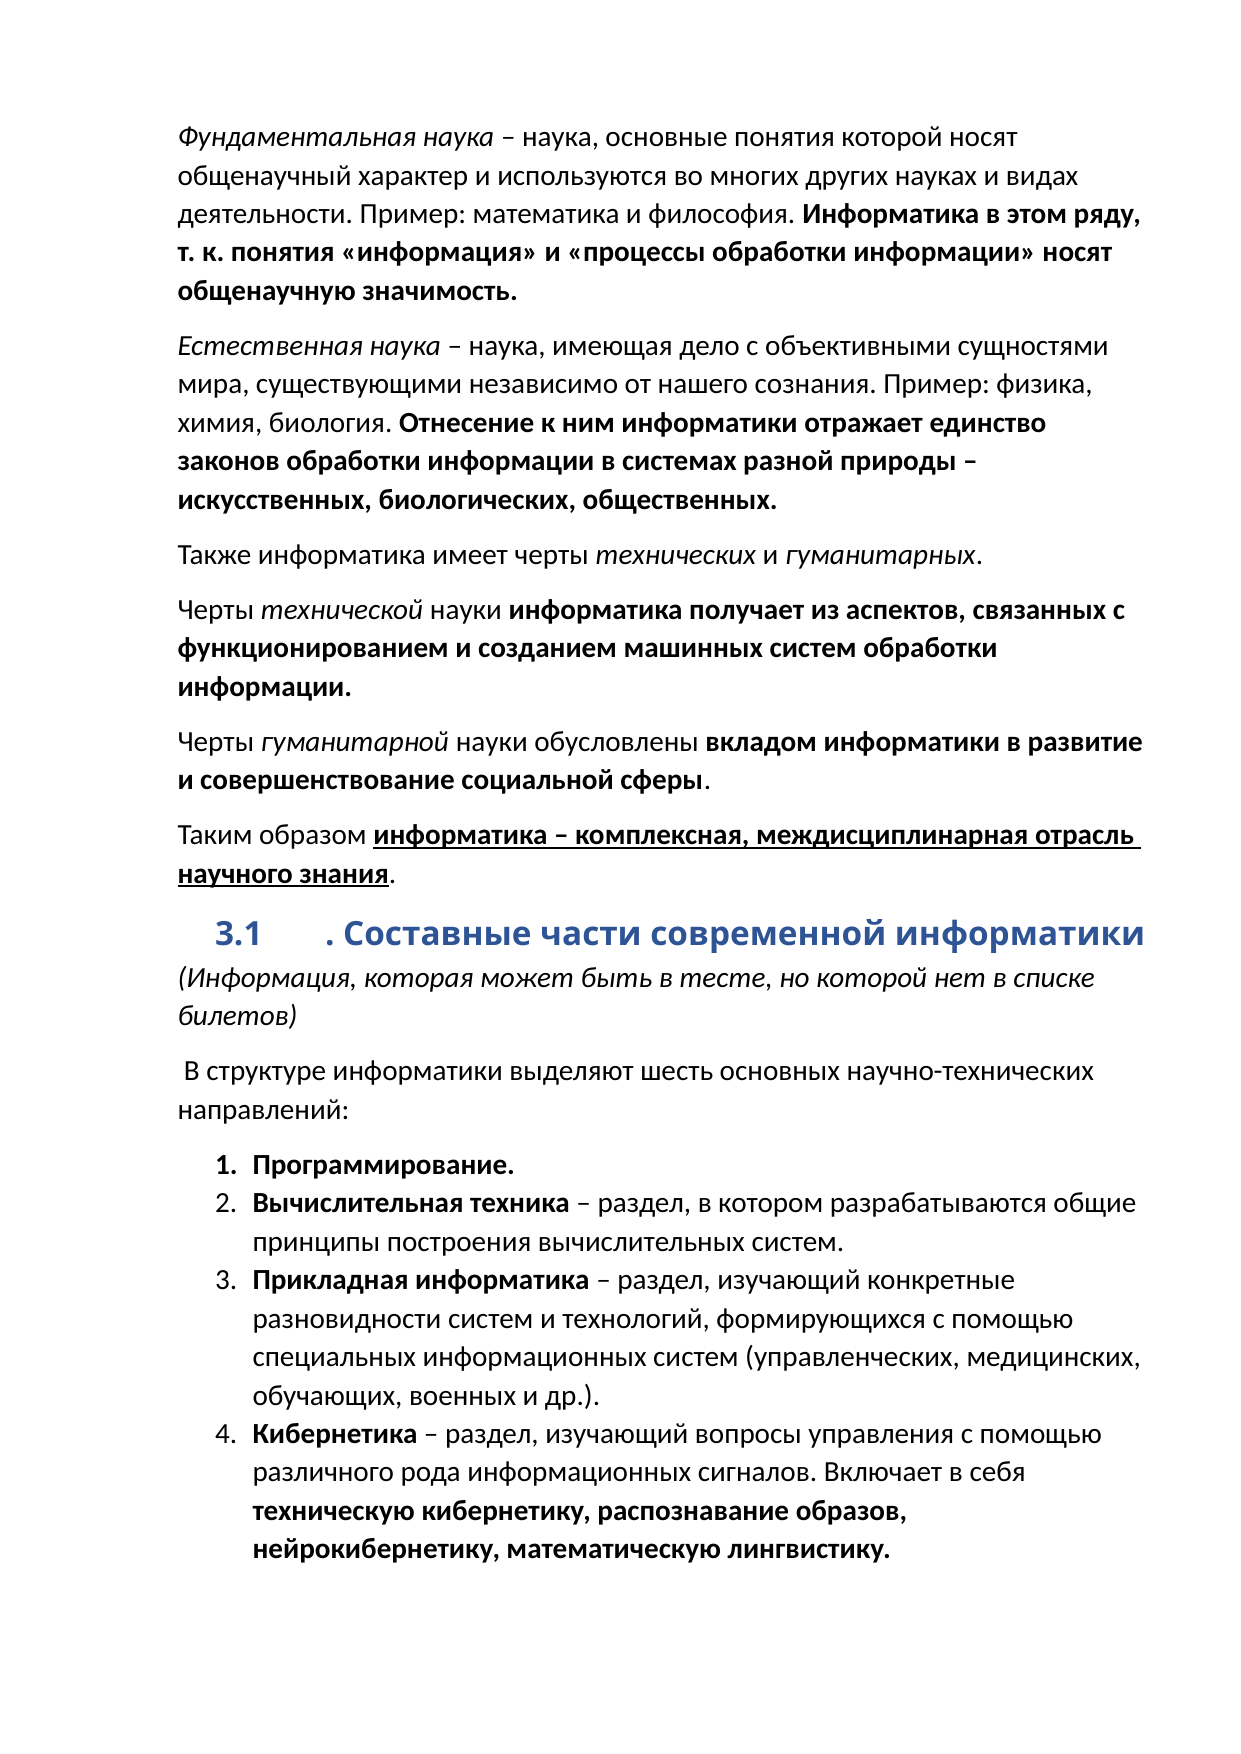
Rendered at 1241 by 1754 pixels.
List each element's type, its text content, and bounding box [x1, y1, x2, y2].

list Кибернетика – раздел, изучающий вопросы управления с помощью различного рода информационных сигналов. Включает в себя техническую кибернетику, распознавание образов, нейрокибернетику, математическую лингвистику. [215, 1415, 1152, 1566]
text Естественная наука – наука, имеющая дело с объективными сущностями мира, существующими независимо от нашего сознания. Пример: физика, химия, биология. Отнесение к ним информатики отражает единство законов обработки информации в системах разной природы – искусственных, биологических, общественных. [177, 327, 1152, 516]
text Черты технической науки информатика получает из аспектов, связанных с функционированием и созданием машинных систем обработки информации. [177, 591, 1152, 703]
list Вычислительная техника – раздел, в котором разрабатываются общие принципы построения вычислительных систем. [215, 1184, 1152, 1258]
text Фундаментальная наука – наука, основные понятия которой носят общенаучный характер и используются во многих других науках и видах деятельности. Пример: математика и философия. Информатика в этом ряду, т. к. понятия «информация» и «процессы обработки информации» носят общенаучную значимость. [177, 118, 1152, 307]
text Таким образом информатика – комплексная, междисциплинарная отрасль научного знания. [177, 816, 1152, 891]
subtitle . Составные части современной информатики [215, 910, 1152, 955]
text Черты гуманитарной науки обусловлены вкладом информатики в развитие и совершенствование социальной сферы. [177, 723, 1152, 797]
list Прикладная информатика – раздел, изучающий конкретные разновидности систем и технологий, формирующихся с помощью специальных информационных систем (управленческих, медицинских, обучающих, военных и др.). [215, 1261, 1152, 1412]
text (Информация, которая может быть в тесте, но которой нет в списке билетов) [177, 959, 1152, 1033]
list Программирование. [215, 1146, 1152, 1182]
text В структуре информатики выделяют шесть основных научно-технических направлений: [177, 1052, 1152, 1127]
text Также информатика имеет черты технических и гуманитарных. [177, 536, 1152, 571]
